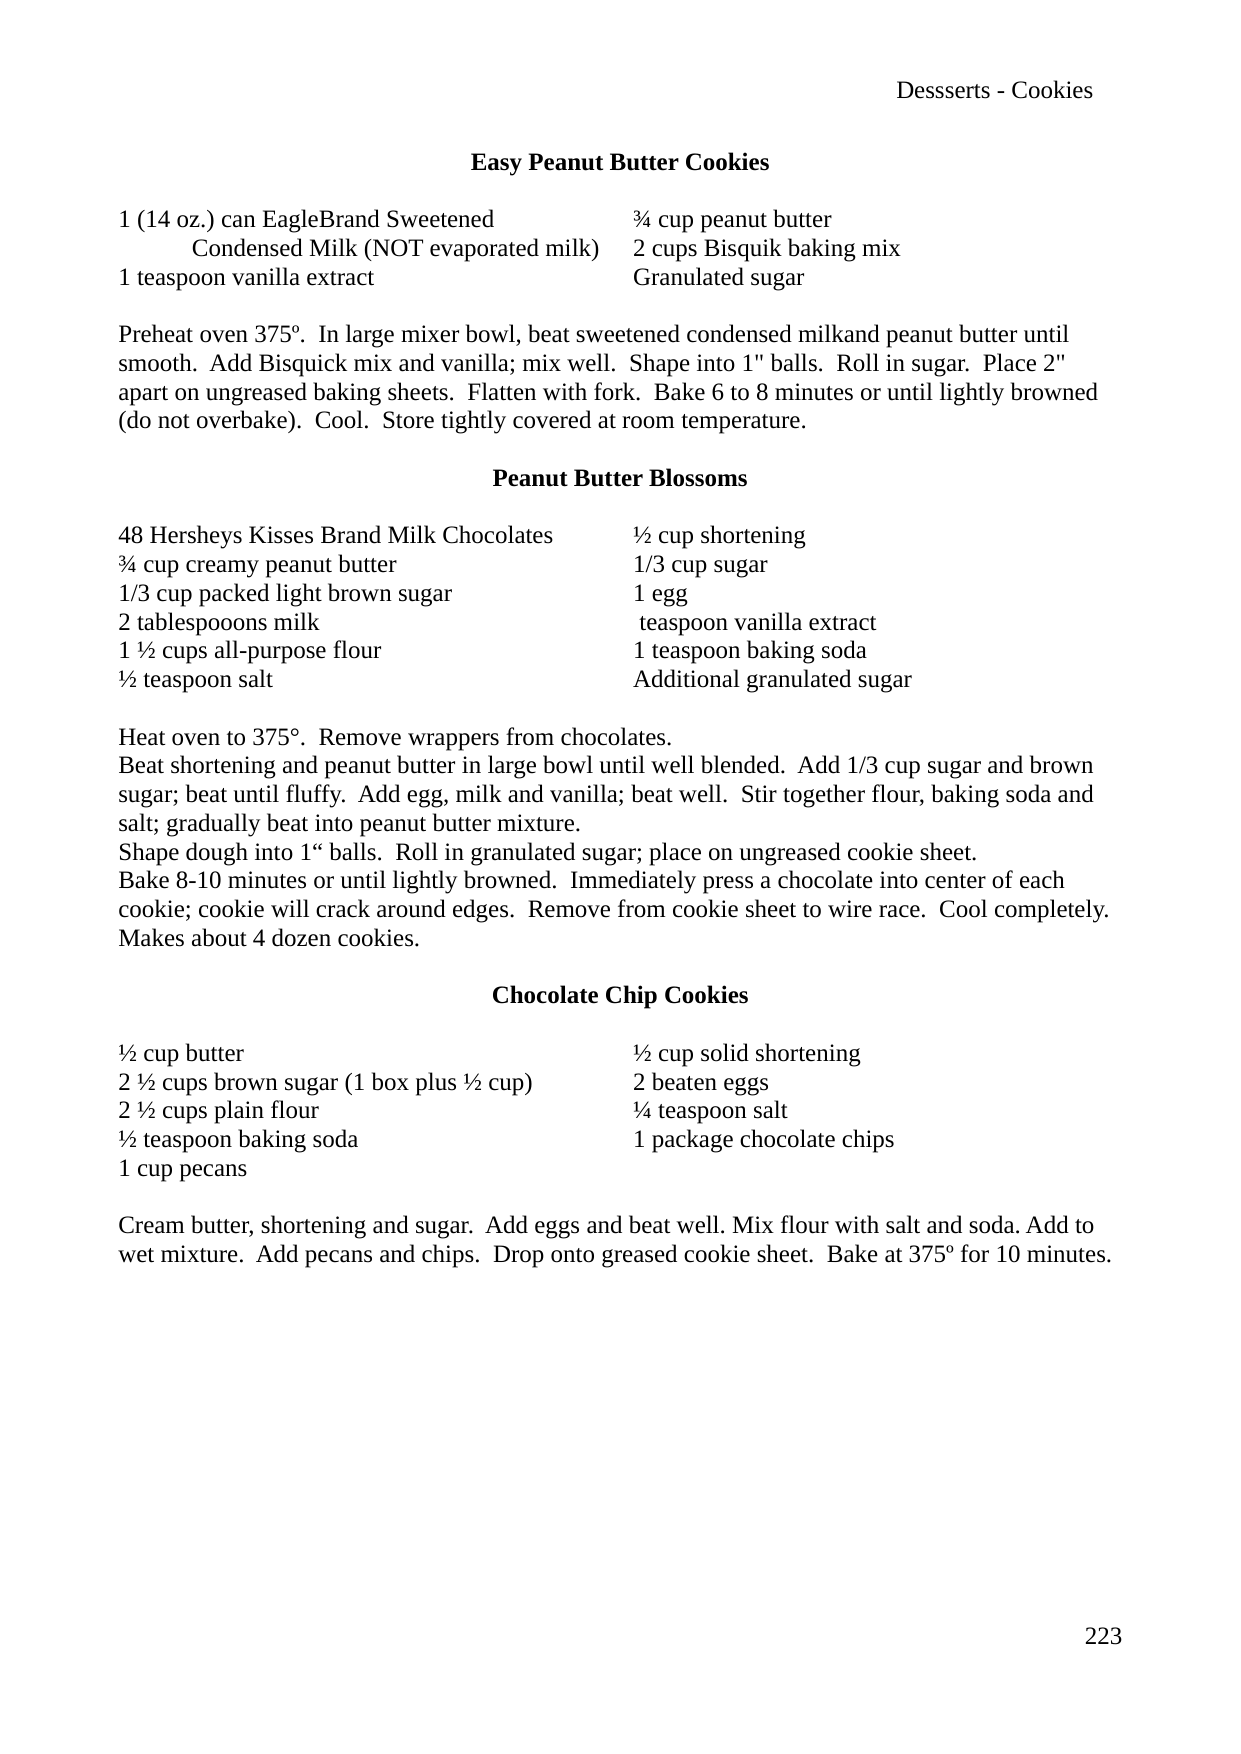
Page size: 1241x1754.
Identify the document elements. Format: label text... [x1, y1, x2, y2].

text 2 ½ cups brown sugar (1 box plus ½ cup) 2 beaten eggs [118, 1067, 1122, 1096]
text ¾ cup creamy peanut butter 1/3 cup sugar [118, 549, 1122, 578]
text Preheat oven 375º. In large mixer bowl, beat sweetened condensed milkand peanut butter until smooth. Add Bisquick mix and vanilla; mix well. Shape into 1" balls. Roll in sugar. Place 2" apart on ungreased baking sheets. Flatten with fork. Bake 6 to 8 minutes or until lightly browned (do not overbake). Cool. Store tightly covered at room temperature. [118, 319, 1122, 434]
text ½ cup butter ½ cup solid shortening [118, 1038, 1122, 1067]
text 2 tablespooons milk teaspoon vanilla extract [118, 607, 1122, 636]
text Easy Peanut Butter Cookies [118, 147, 1122, 176]
text Cream butter, shortening and sugar. Add eggs and beat well. Mix flour with salt and soda. Add to wet mixture. Add pecans and chips. Drop onto greased cookie sheet. Bake at 375º for 10 minutes. [118, 1211, 1122, 1268]
text 2 ½ cups plain flour ¼ teaspoon salt [118, 1096, 1122, 1124]
text Heat oven to 375°. Remove wrappers from chocolates. [118, 722, 1122, 751]
text Chocolate Chip Cookies [118, 981, 1122, 1009]
text Peanut Butter Blossoms [118, 463, 1122, 492]
text ½ teaspoon baking soda 1 package chocolate chips [118, 1124, 1122, 1153]
text Beat shortening and peanut butter in large bowl until well blended. Add 1/3 cup sugar and brown sugar; beat until fluffy. Add egg, milk and vanilla; beat well. Stir together flour, baking soda and salt; gradually beat into peanut butter mixture. [118, 751, 1122, 837]
text 1 ½ cups all-purpose flour 1 teaspoon baking soda [118, 636, 1122, 664]
text 1/3 cup packed light brown sugar 1 egg [118, 578, 1122, 607]
text 1 cup pecans [118, 1153, 1122, 1182]
text Shape dough into 1“ balls. Roll in granulated sugar; place on ungreased cookie sheet. [118, 837, 1122, 866]
text Condensed Milk (NOT evaporated milk) 2 cups Bisquik baking mix [118, 233, 1122, 262]
text 1 (14 oz.) can EagleBrand Sweetened ¾ cup peanut butter [118, 204, 1122, 233]
text ½ teaspoon salt Additional granulated sugar [118, 664, 1122, 693]
text 1 teaspoon vanilla extract Granulated sugar [118, 262, 1122, 291]
text 48 Hersheys Kisses Brand Milk Chocolates ½ cup shortening [118, 521, 1122, 549]
text Bake 8-10 minutes or until lightly browned. Immediately press a chocolate into center of each cookie; cookie will crack around edges. Remove from cookie sheet to wire race. Cool completely. Makes about 4 dozen cookies. [118, 866, 1122, 952]
